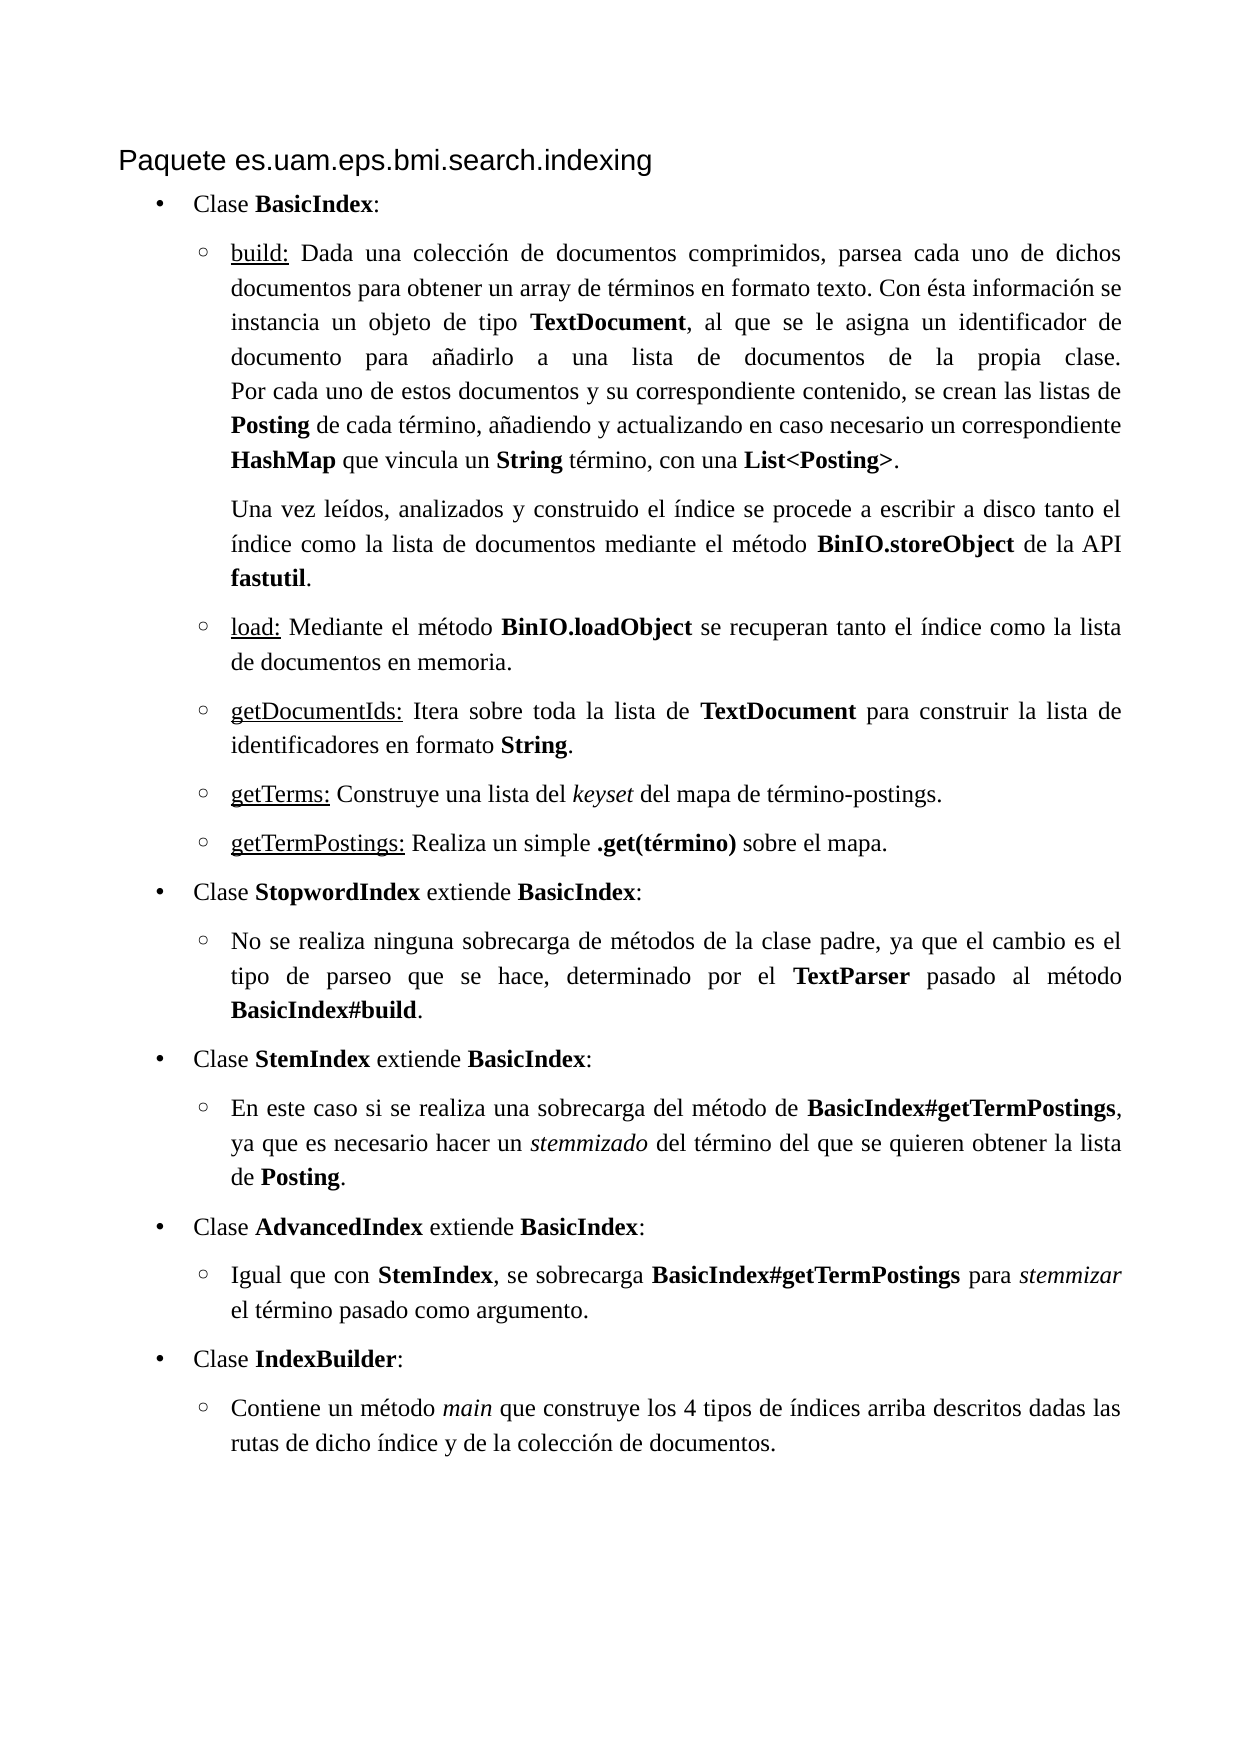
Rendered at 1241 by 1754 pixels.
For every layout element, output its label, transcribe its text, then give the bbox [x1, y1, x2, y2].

list Clase IndexBuilder: [156, 1344, 1122, 1373]
list getDocumentIds: Itera sobre toda la lista de TextDocument para construir la lista de identificadores en formato String. [193, 696, 1122, 759]
list Una vez leídos, analizados y construido el índice se procede a escribir a disco tanto el índice como la lista de documentos mediante el método BinIO.storeObject de la API fastutil. [193, 494, 1122, 592]
subtitle Paquete es.uam.eps.bmi.search.indexing [118, 143, 1122, 177]
list load: Mediante el método BinIO.loadObject se recuperan tanto el índice como la lista de documentos en memoria. [193, 612, 1122, 675]
list Igual que con StemIndex, se sobrecarga BasicIndex#getTermPostings para stemmizar el término pasado como argumento. [193, 1261, 1122, 1324]
list Contiene un método main que construye los 4 tipos de índices arriba descritos dadas las rutas de dicho índice y de la colección de documentos. [193, 1393, 1122, 1456]
list getTerms: Construye una lista del keyset del mapa de término-postings. [193, 779, 1122, 808]
list Clase BasicIndex: [156, 189, 1122, 218]
list Clase StemIndex extiende BasicIndex: [156, 1044, 1122, 1073]
list build: Dada una colección de documentos comprimidos, parsea cada uno de dichos documentos para obtener un array de términos en formato texto. Con ésta información se instancia un objeto de tipo TextDocument, al que se le asigna un identificador de documento para añadirlo a una lista de documentos de la propia clase. Por cada uno de estos documentos y su correspondiente contenido, se crean las listas de Posting de cada término, añadiendo y actualizando en caso necesario un correspondiente HashMap que vincula un String término, con una List<Posting>. [193, 238, 1122, 474]
list Clase StopwordIndex extiende BasicIndex: [156, 877, 1122, 906]
list En este caso si se realiza una sobrecarga del método de BasicIndex#getTermPostings, ya que es necesario hacer un stemmizado del término del que se quieren obtener la lista de Posting. [193, 1093, 1122, 1191]
list Clase AdvancedIndex extiende BasicIndex: [156, 1212, 1122, 1240]
list getTermPostings: Realiza un simple .get(término) sobre el mapa. [193, 828, 1122, 857]
list No se realiza ninguna sobrecarga de métodos de la clase padre, ya que el cambio es el tipo de parseo que se hace, determinado por el TextParser pasado al método BasicIndex#build. [193, 926, 1122, 1024]
